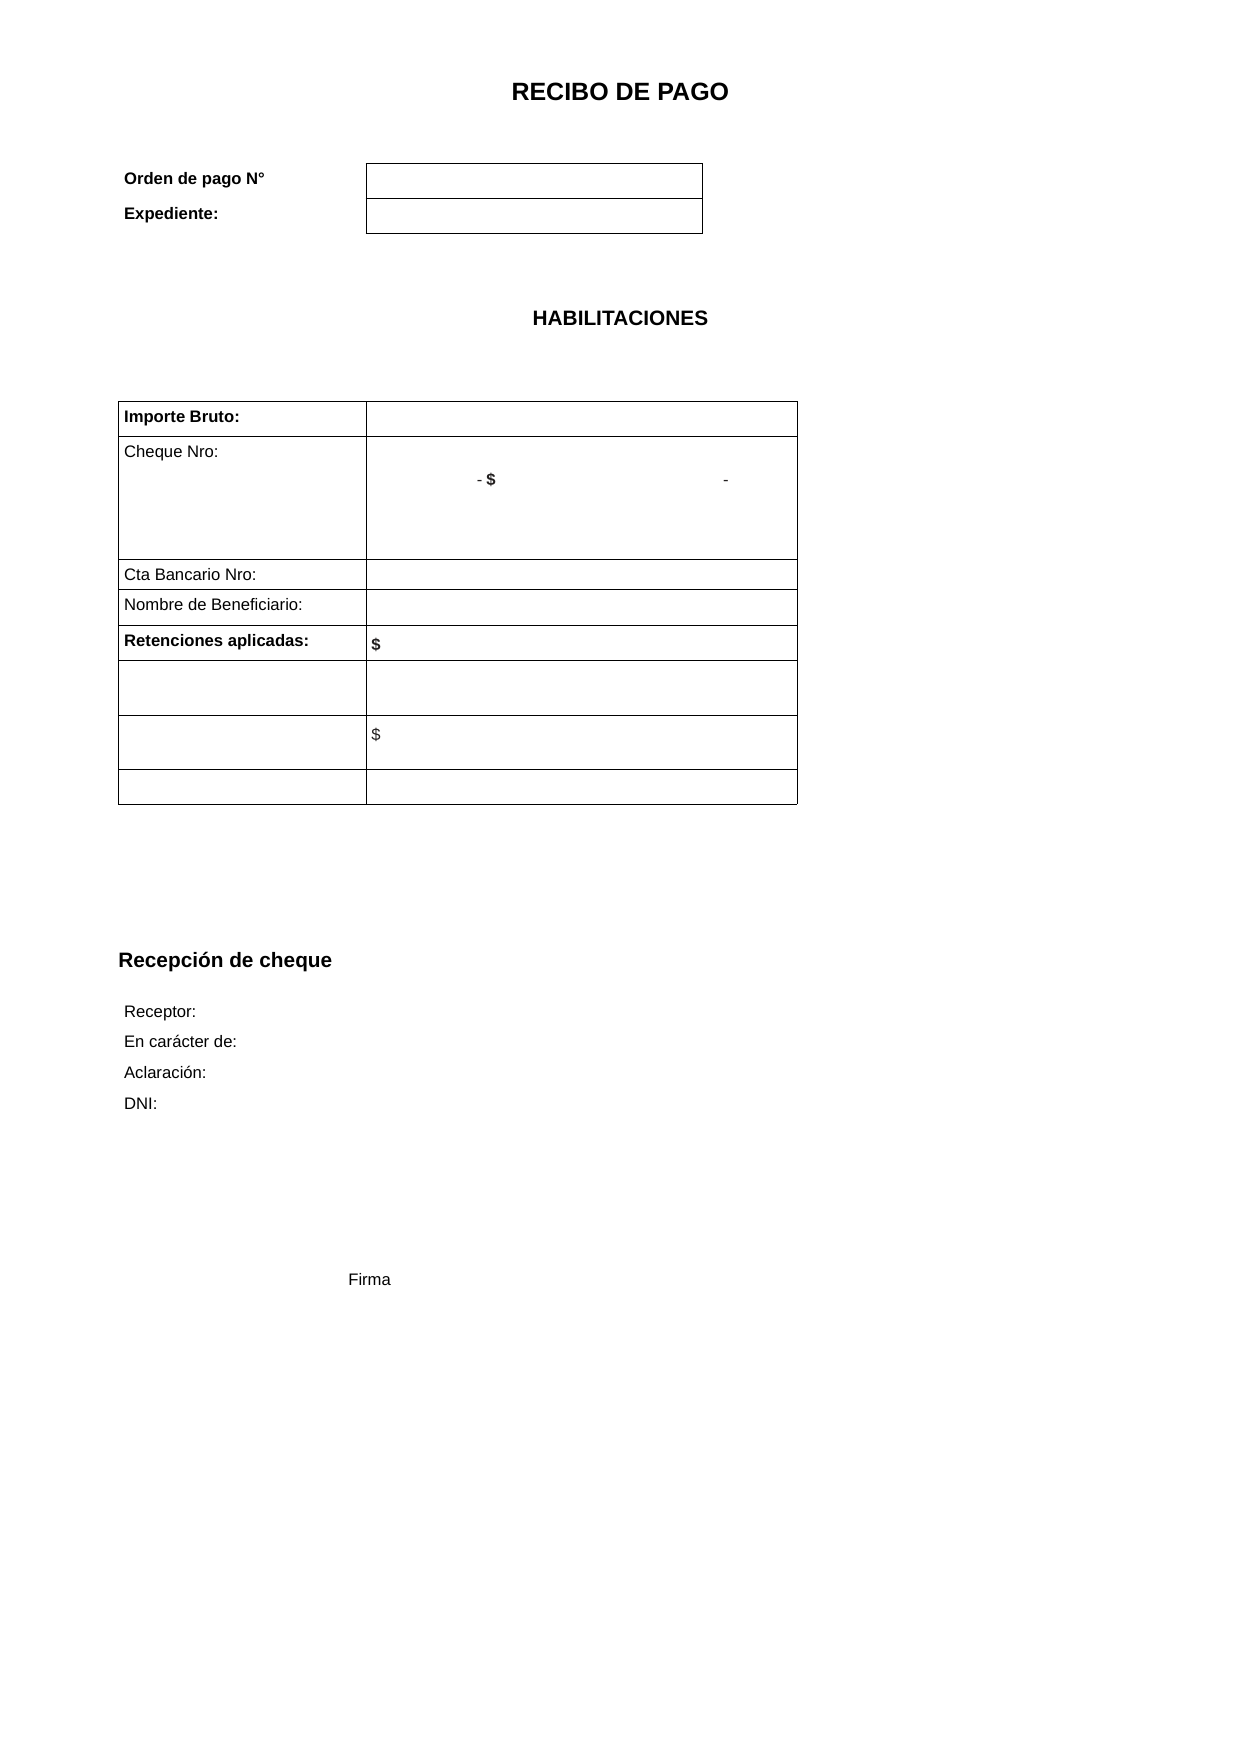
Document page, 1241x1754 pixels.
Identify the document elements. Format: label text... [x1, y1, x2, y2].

table_cell <o.partner_id.name> [367, 590, 797, 624]
table_cell [367, 560, 797, 589]
table_header <o.number> [367, 164, 702, 198]
table_cell Aclaración: [118, 1057, 621, 1088]
table_header <formatLang(o.to_pay_amount)> [367, 402, 797, 436]
table_cell Retenciones aplicadas: [119, 626, 366, 659]
table_cell Cta Bancario Nro: [119, 560, 366, 589]
table_cell Nombre de Beneficiario: [119, 590, 366, 624]
table_cell Cheque Nro: [119, 437, 366, 559]
table_cell </for> [119, 770, 366, 804]
table_cell Expediente: [118, 198, 366, 233]
table_cell DNI: [118, 1088, 621, 1118]
text RECIBO DE PAGO [118, 77, 1122, 106]
table_cell $ <formatLang(withholding.amount)> [367, 716, 797, 769]
text Recepción de cheque [118, 948, 1122, 972]
table_cell <withholding.tax_withholding_id.name> [119, 716, 366, 769]
table_cell <for each="check in o.issued_check_ids"> <check.name> - $ <formatLang(check.amount)> - <check.issue_date and formatLang(check.issue_date,date='true')> </for> [367, 437, 797, 559]
table_cell <o.transaction_id.expedient_id.number> [367, 199, 702, 233]
table_cell En carácter de: [118, 1027, 621, 1057]
table_cell [367, 770, 797, 804]
table_header Receptor: [118, 996, 621, 1027]
table_cell <for each="withholding in o.withholding_ids"> [119, 661, 366, 715]
table_header Importe Bruto: [119, 402, 366, 436]
table_cell [367, 661, 797, 715]
table_cell Firma [118, 1264, 621, 1310]
table_cell $ <formatLang(o.withholdings_amount)> [367, 626, 797, 659]
table_cell [118, 1119, 621, 1264]
table_header Orden de pago N° [118, 163, 366, 198]
text HABILITACIONES [118, 305, 1122, 329]
